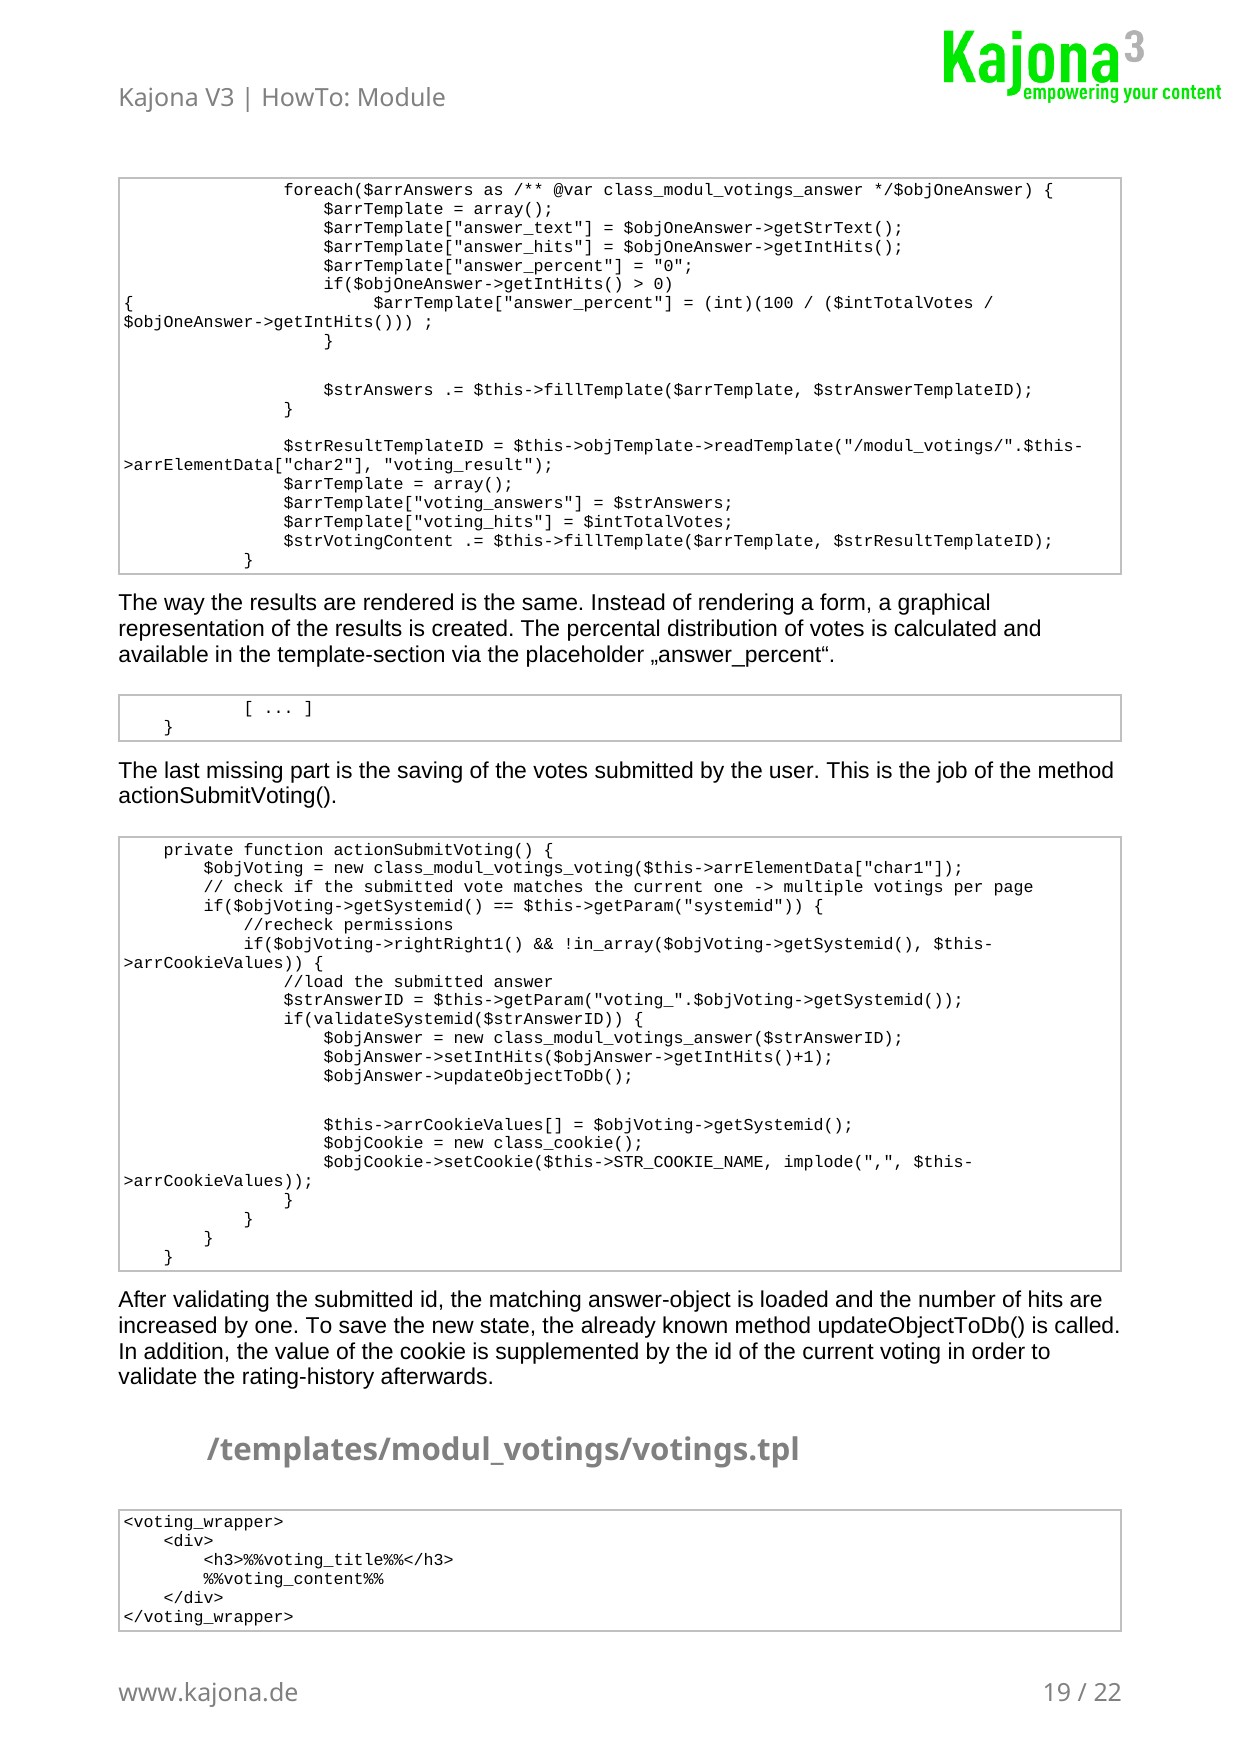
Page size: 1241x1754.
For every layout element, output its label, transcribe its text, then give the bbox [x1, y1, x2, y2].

text The last missing part is the saving of the votes submitted by the user. This is the job of the method actionSubmitVoting(). [118, 757, 1122, 808]
text <voting_wrapper> <div> <h3>%%voting_title%%</h3> %%voting_content%% </div> </voting_wrapper> [120, 1511, 1120, 1630]
picture [944, 30, 1221, 103]
text $strAnswers .= $this->fillTemplate($arrTemplate, $strAnswerTemplateID); } $strResultTemplateID = $this->objTemplate->readTemplate("/modul_votings/".$this->arrElementData["char2"], "voting_result"); $arrTemplate = array(); $arrTemplate["voting_answers"] = $strAnswers; $arrTemplate["voting_hits"] = $intTotalVotes; $strVotingContent .= $this->fillTemplate($arrTemplate, $strResultTemplateID); } [120, 376, 1120, 573]
text $this->arrCookieValues[] = $objVoting->getSystemid(); $objCookie = new class_cookie(); $objCookie->setCookie($this->STR_COOKIE_NAME, implode(",", $this->arrCookieValues)); } } } } [120, 1111, 1120, 1270]
subtitle /templates/modul_votings/votings.tpl [118, 1427, 1122, 1469]
text After validating the submitted id, the matching answer-object is loaded and the number of hits are increased by one. To save the new state, the already known method updateObjectToDb() is called. In addition, the value of the cookie is supplemented by the id of the current voting in order to validate the rating-history afterwards. [118, 1287, 1122, 1390]
text [ ... ] } [120, 696, 1120, 740]
text foreach($arrAnswers as /** @var class_modul_votings_answer */$objOneAnswer) { $arrTemplate = array(); $arrTemplate["answer_text"] = $objOneAnswer->getStrText(); $arrTemplate["answer_hits"] = $objOneAnswer->getIntHits(); $arrTemplate["answer_percent"] = "0"; if($objOneAnswer->getIntHits() > 0) { $arrTemplate["answer_percent"] = (int)(100 / ($intTotalVotes / $objOneAnswer->getIntHits())) ; } [120, 179, 1120, 351]
text private function actionSubmitVoting() { $objVoting = new class_modul_votings_voting($this->arrElementData["char1"]); // check if the submitted vote matches the current one -> multiple votings per page if($objVoting->getSystemid() == $this->getParam("systemid")) { //recheck permissions if($objVoting->rightRight1() && !in_array($objVoting->getSystemid(), $this->arrCookieValues)) { //load the submitted answer $strAnswerID = $this->getParam("voting_".$objVoting->getSystemid()); if(validateSystemid($strAnswerID)) { $objAnswer = new class_modul_votings_answer($strAnswerID); $objAnswer->setIntHits($objAnswer->getIntHits()+1); $objAnswer->updateObjectToDb(); [120, 838, 1120, 1086]
text The way the results are rendered is the same. Instead of rendering a form, a graphical representation of the results is created. The percental distribution of votes is calculated and available in the template-section via the placeholder „answer_percent“. [118, 590, 1122, 667]
